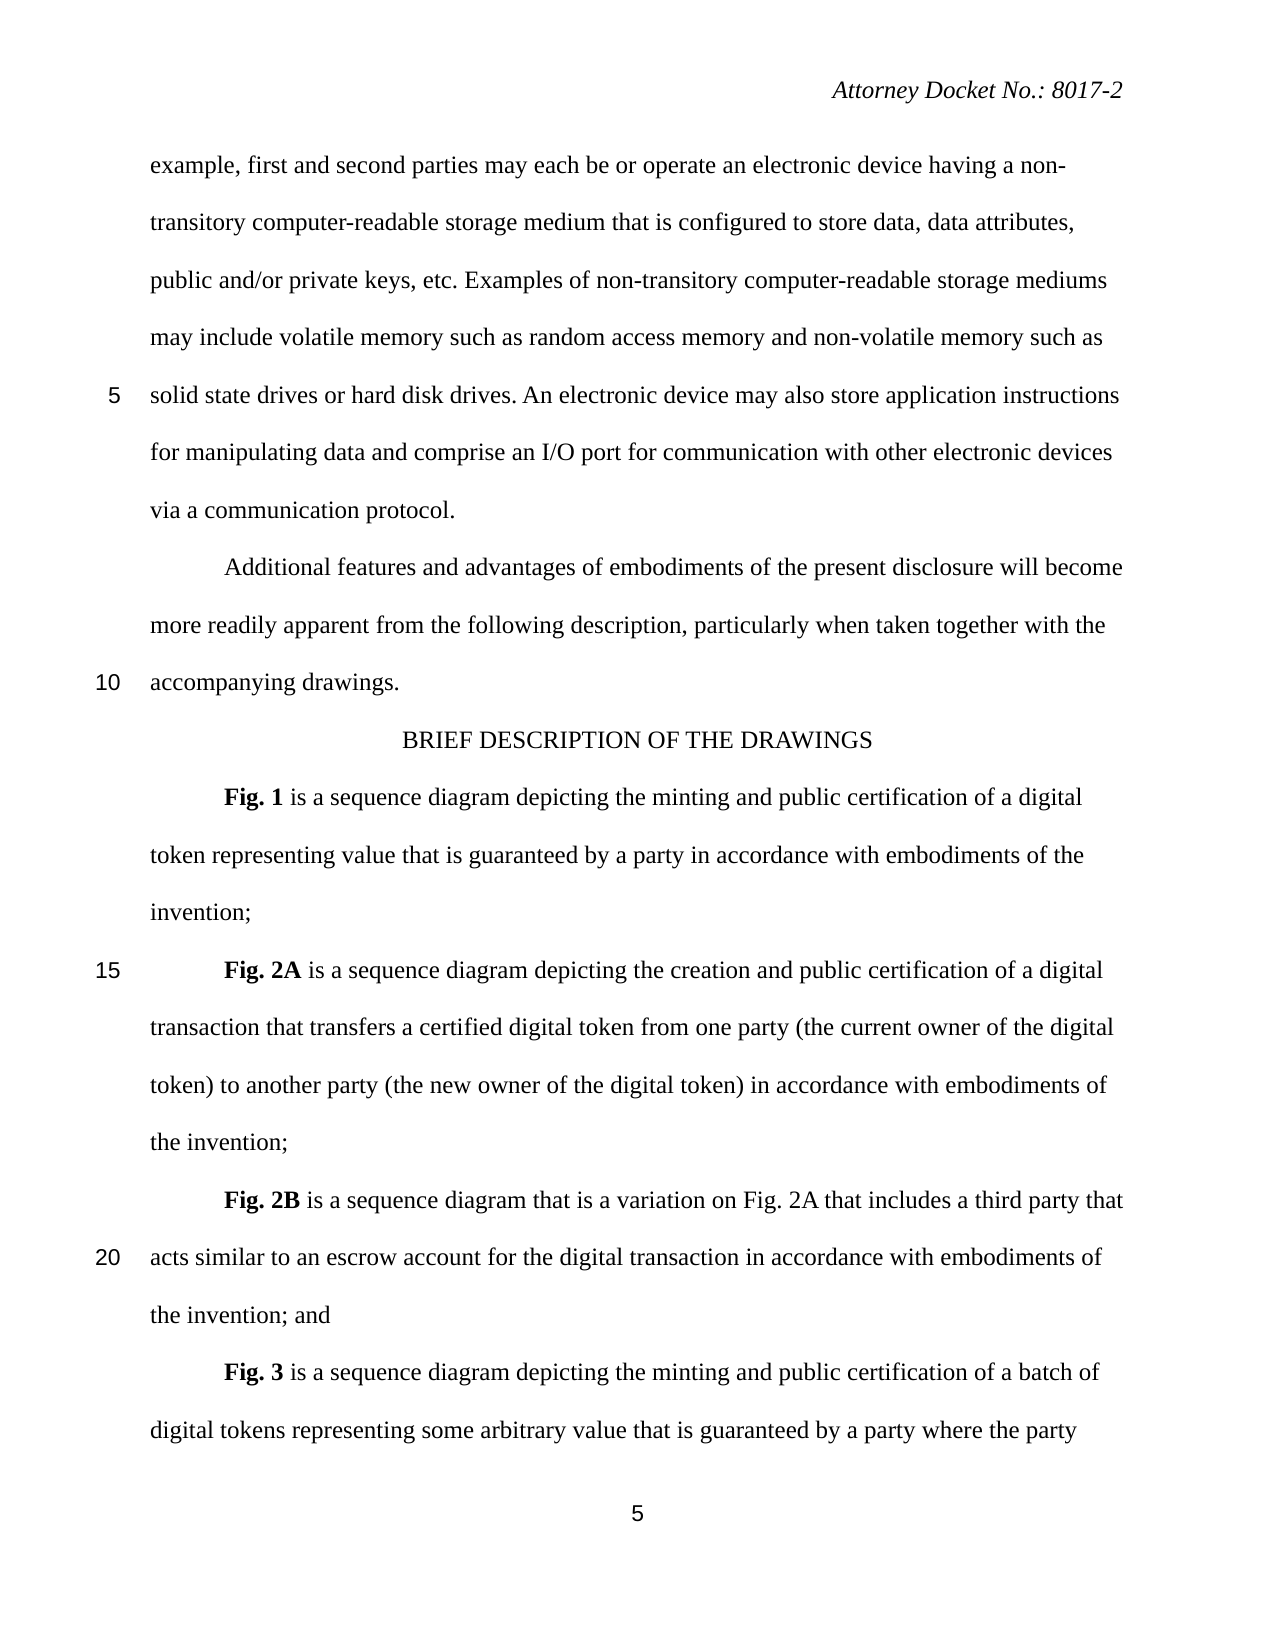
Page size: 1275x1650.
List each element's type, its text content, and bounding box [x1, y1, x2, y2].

text Fig. 2A is a sequence diagram depicting the creation and public certification of a digital transaction that transfers a certified digital token from one party (the current owner of the digital token) to another party (the new owner of the digital token) in accordance with embodiments of the invention; [150, 955, 1125, 1156]
text Fig. 1 is a sequence diagram depicting the minting and public certification of a digital token representing value that is guaranteed by a party in accordance with embodiments of the invention; [150, 782, 1125, 926]
text Fig. 3 is a sequence diagram depicting the minting and public certification of a batch of digital tokens representing some arbitrary value that is guaranteed by a party where the party [150, 1357, 1125, 1444]
text Additional features and advantages of embodiments of the present disclosure will become more readily apparent from the following description, particularly when taken together with the accompanying drawings. [150, 552, 1125, 696]
text BRIEF DESCRIPTION OF THE DRAWINGS [150, 725, 1125, 754]
text example, first and second parties may each be or operate an electronic device having a non-transitory computer-readable storage medium that is configured to store data, data attributes, public and/or private keys, etc. Examples of non-transitory computer-readable storage mediums may include volatile memory such as random access memory and non-volatile memory such as solid state drives or hard disk drives. An electronic device may also store application instructions for manipulating data and comprise an I/O port for communication with other electronic devices via a communication protocol. [150, 150, 1125, 524]
text Fig. 2B is a sequence diagram that is a variation on Fig. 2A that includes a third party that acts similar to an escrow account for the digital transaction in accordance with embodiments of the invention; and [150, 1185, 1125, 1329]
